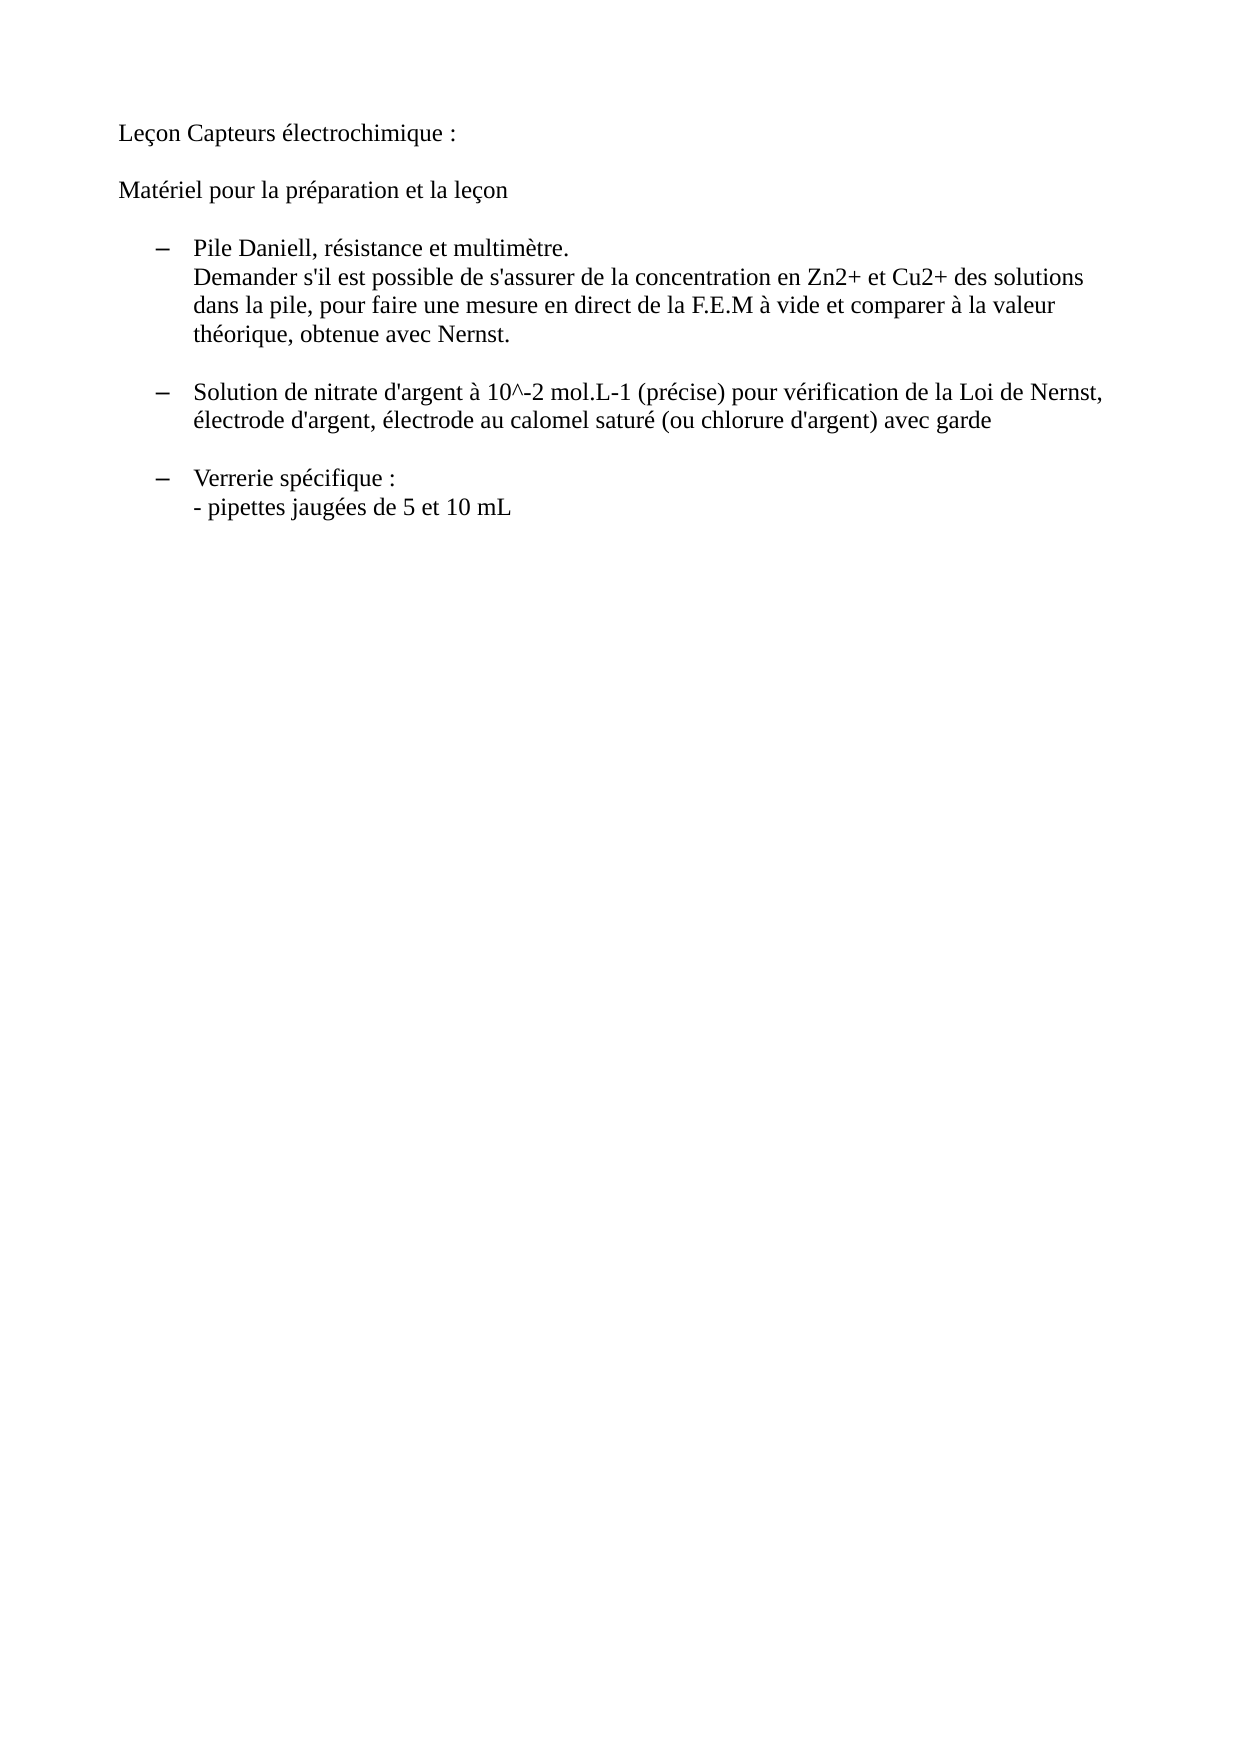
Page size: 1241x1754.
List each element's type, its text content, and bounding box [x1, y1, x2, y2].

text Leçon Capteurs électrochimique : [118, 118, 1122, 147]
text Matériel pour la préparation et la leçon [118, 176, 1122, 204]
list électrode d'argent, électrode au calomel saturé (ou chlorure d'argent) avec garde [156, 406, 1122, 434]
list Verrerie spécifique : [156, 463, 1122, 492]
list Demander s'il est possible de s'assurer de la concentration en Zn2+ et Cu2+ des solutions dans la pile, pour faire une mesure en direct de la F.E.M à vide et comparer à la valeur théorique, obtenue avec Nernst. [156, 262, 1122, 348]
list Pile Daniell, résistance et multimètre. [156, 233, 1122, 262]
list Solution de nitrate d'argent à 10^-2 mol.L-1 (précise) pour vérification de la Loi de Nernst, [156, 377, 1122, 406]
list - pipettes jaugées de 5 et 10 mL [156, 492, 1122, 521]
